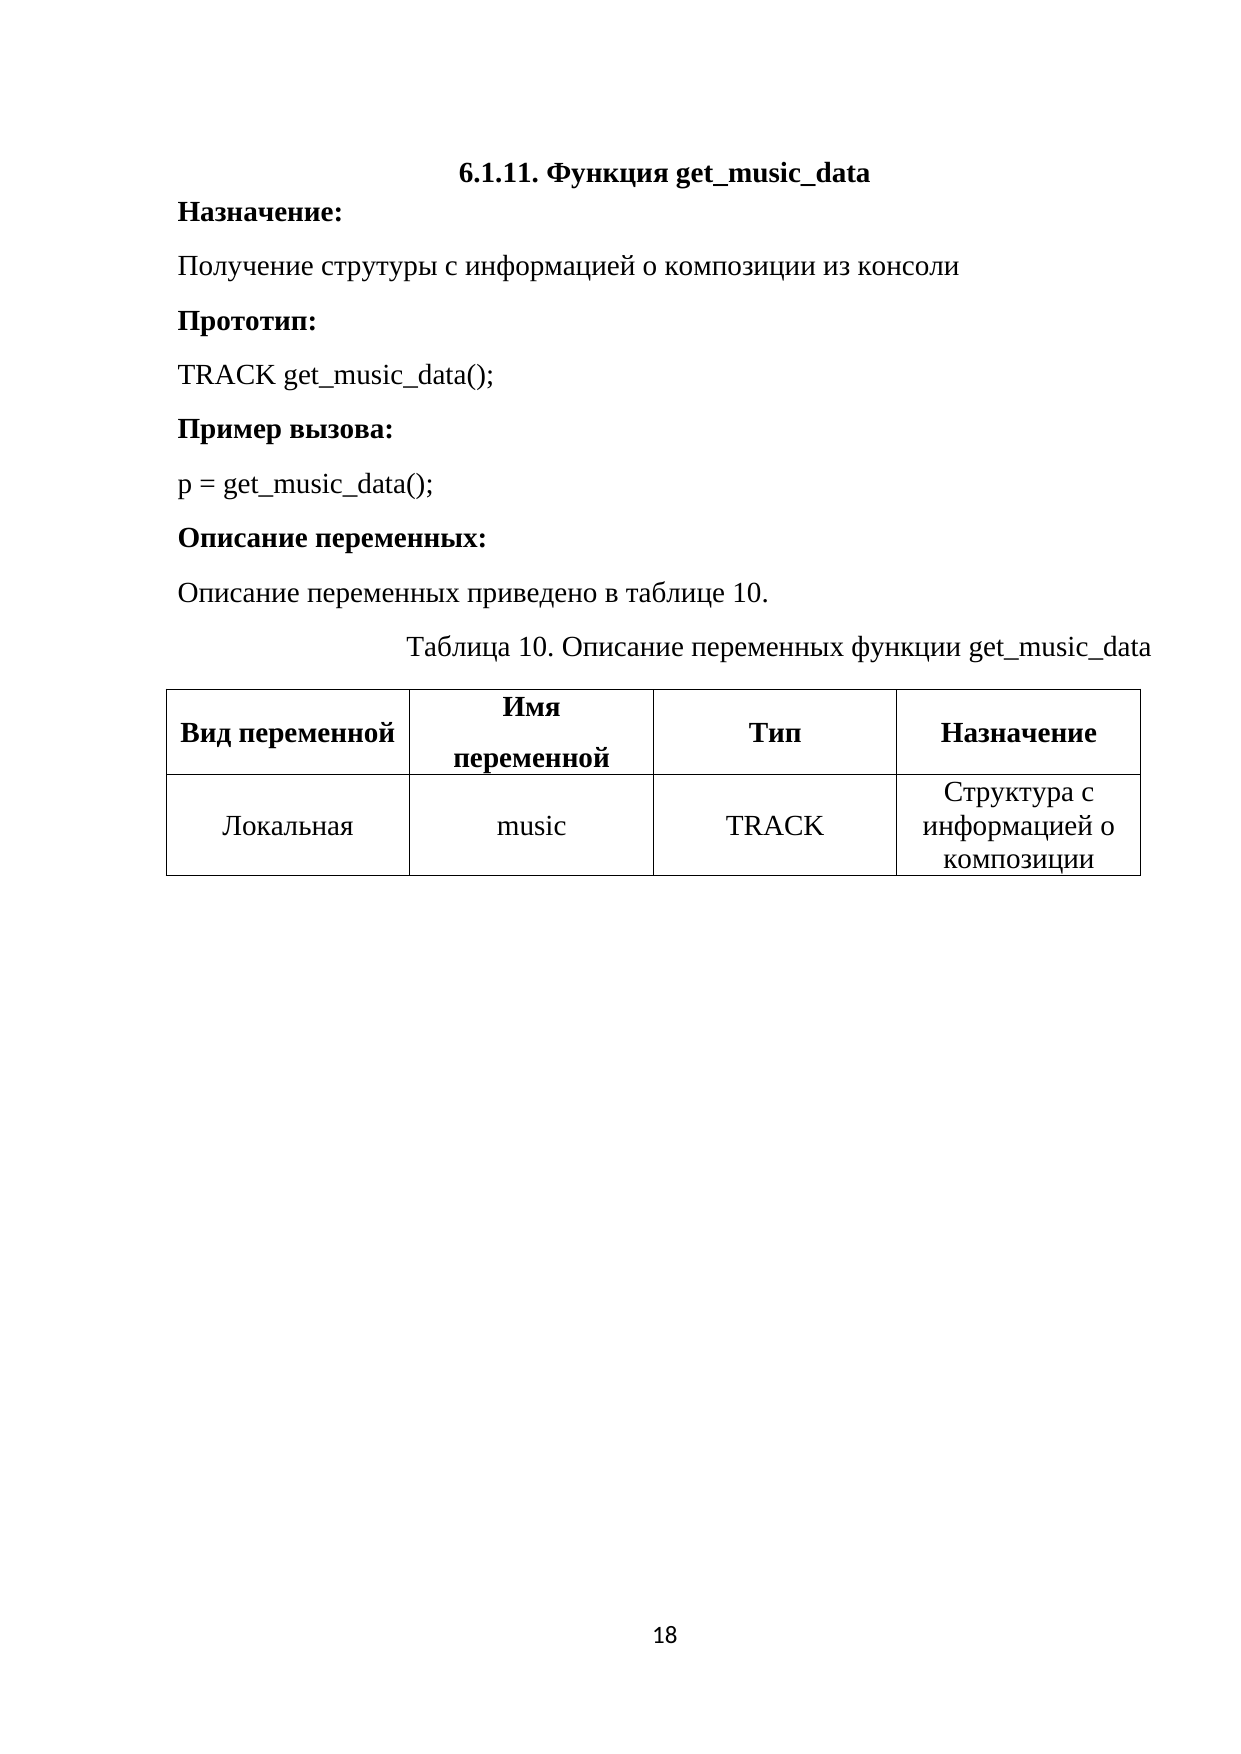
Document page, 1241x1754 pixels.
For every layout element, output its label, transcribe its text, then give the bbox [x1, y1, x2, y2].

text Пример вызова: [177, 412, 1152, 445]
text Получение струтуры с информацией о композиции из консоли [177, 248, 1152, 282]
text Назначение: [177, 194, 1152, 228]
table_header Назначение [897, 690, 1140, 773]
table_cell Локальная [167, 775, 409, 875]
table_header Вид переменной [167, 690, 409, 773]
text Прототип: [177, 303, 1152, 336]
text Описание переменных: [177, 520, 1152, 554]
table_header Тип [654, 690, 896, 773]
table_cell Структура с информацией о композиции [897, 775, 1140, 875]
subtitle 6.1.11. Функция get_music_data [177, 156, 1152, 189]
text TRACK get_music_data(); [177, 357, 1152, 391]
text Таблица 10. Описание переменных функции get_music_data [177, 629, 1152, 663]
table_cell music [410, 775, 653, 875]
text Описание переменных приведено в таблице 10. [177, 575, 1152, 608]
text p = get_music_data(); [177, 466, 1152, 499]
table_header Имя переменной [410, 690, 653, 773]
table_cell TRACK [654, 775, 896, 875]
